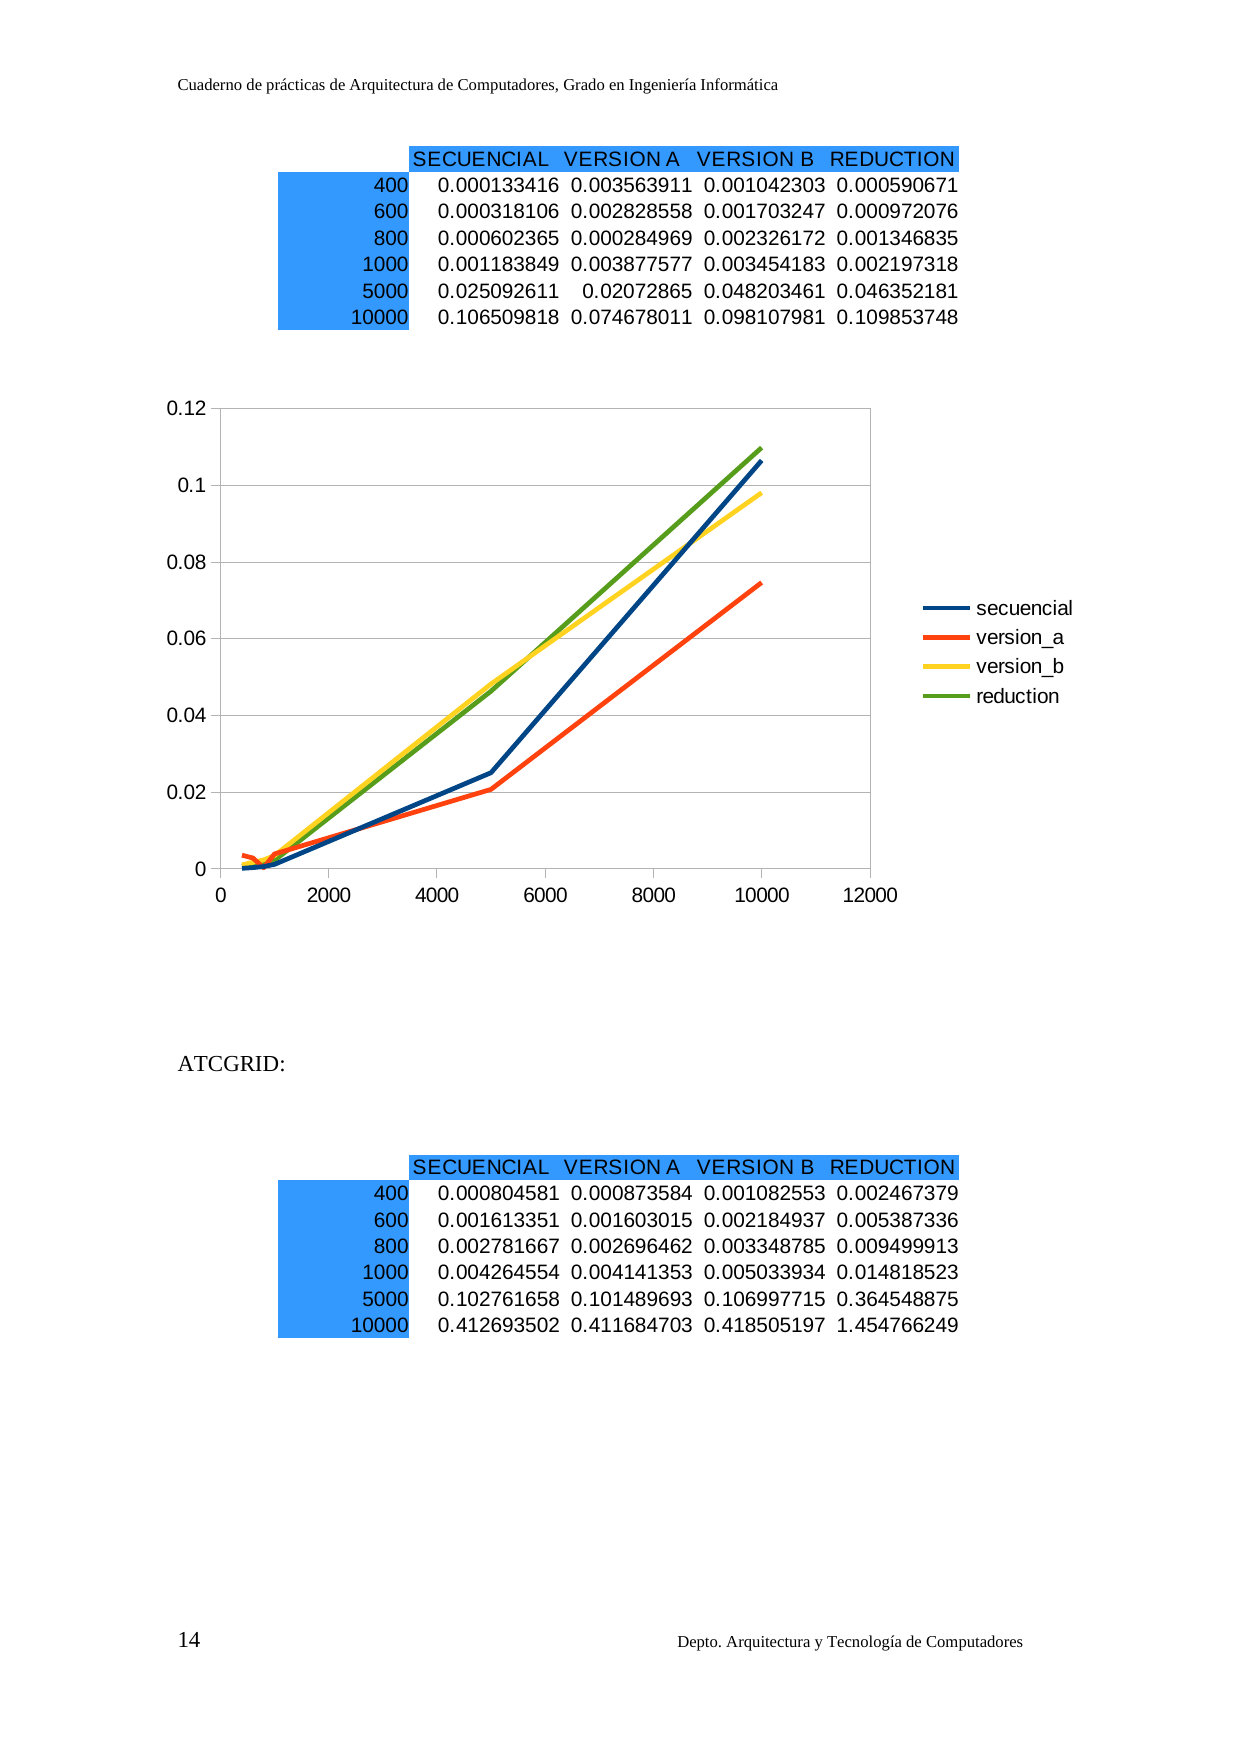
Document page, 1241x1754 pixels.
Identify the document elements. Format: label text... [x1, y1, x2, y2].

text ATCGRID: [177, 1049, 1063, 1076]
